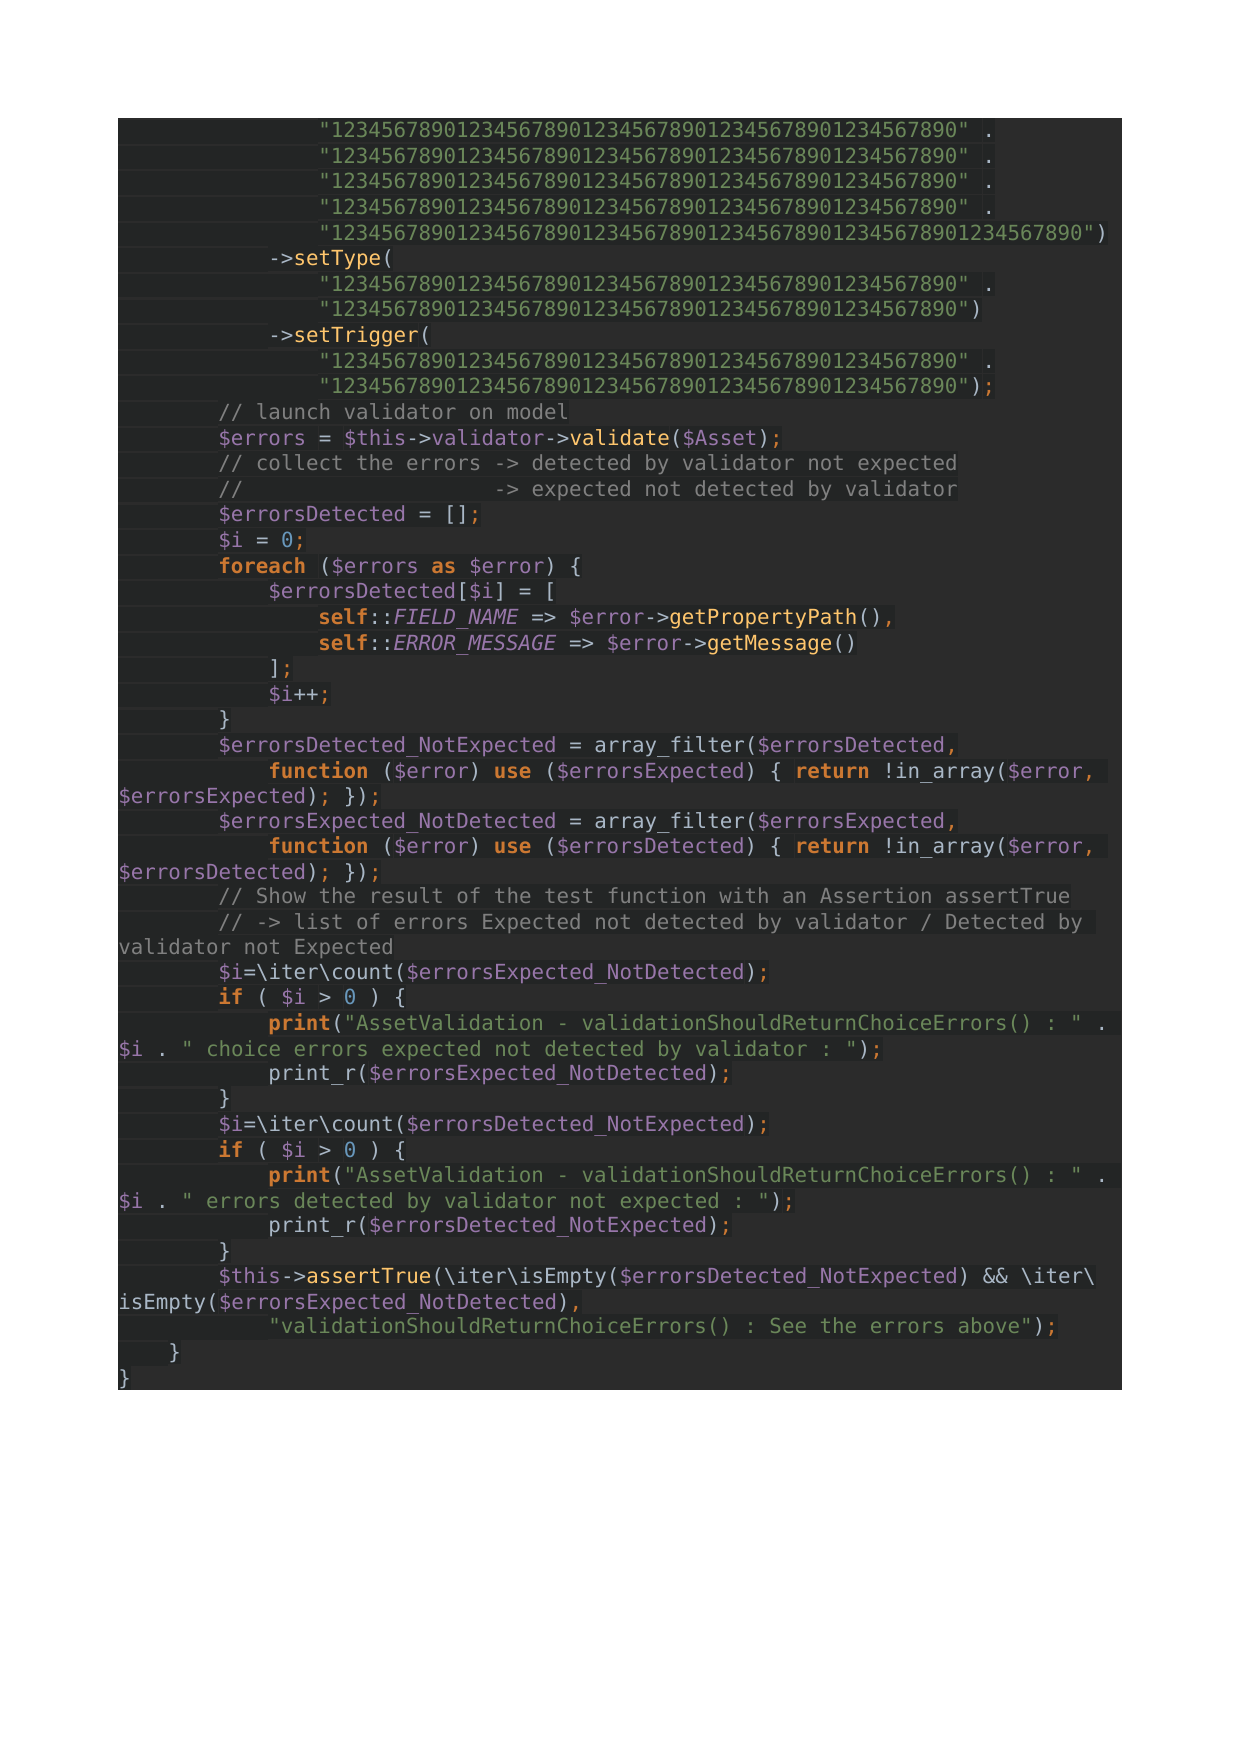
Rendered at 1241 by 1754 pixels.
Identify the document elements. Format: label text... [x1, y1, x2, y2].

text // -> list of errors Expected not detected by validator / Detected by validator not Expected [118, 910, 1122, 960]
text // launch validator on model [118, 400, 1122, 426]
text $errorsDetected = []; [118, 502, 1122, 528]
text // collect the errors -> detected by validator not expected [118, 451, 1122, 477]
text $i=\iter\count($errorsDetected_NotExpected); [118, 1112, 1122, 1138]
text $errorsDetected_NotExpected = array_filter($errorsDetected, [118, 733, 1122, 759]
text self::ERROR_MESSAGE => $error->getMessage() [118, 631, 1122, 656]
text } [118, 707, 1122, 733]
text } [118, 1239, 1122, 1264]
text $this->assertTrue(\iter\isEmpty($errorsDetected_NotExpected) && \iter\isEmpty($errorsExpected_NotDetected), [118, 1264, 1122, 1314]
text if ( $i > 0 ) { [118, 985, 1122, 1011]
text } [118, 1366, 1122, 1390]
text print_r($errorsExpected_NotDetected); [118, 1061, 1122, 1086]
text ]; [118, 656, 1122, 682]
text } [118, 1086, 1122, 1112]
text $errorsExpected_NotDetected = array_filter($errorsExpected, [118, 809, 1122, 834]
text "12345678901234567890123456789012345678901234567890" . [118, 118, 1122, 144]
text ->setTrigger( [118, 323, 1122, 349]
text "123456789012345678901234567890123456789012345678901234567890") [118, 221, 1122, 246]
text if ( $i > 0 ) { [118, 1138, 1122, 1163]
text // Show the result of the test function with an Assertion assertTrue [118, 884, 1122, 910]
text "12345678901234567890123456789012345678901234567890"); [118, 374, 1122, 400]
text "12345678901234567890123456789012345678901234567890" . [118, 169, 1122, 195]
text $errorsDetected[$i] = [ [118, 579, 1122, 605]
text print("AssetValidation - validationShouldReturnChoiceErrors() : " . $i . " choice errors expected not detected by validator : "); [118, 1011, 1122, 1061]
text } [118, 1340, 1122, 1366]
text $i++; [118, 682, 1122, 707]
text function ($error) use ($errorsDetected) { return !in_array($error, $errorsDetected); }); [118, 834, 1122, 884]
text // -> expected not detected by validator [118, 477, 1122, 502]
text foreach ($errors as $error) { [118, 554, 1122, 579]
text $errors = $this->validator->validate($Asset); [118, 426, 1122, 451]
text $i=\iter\count($errorsExpected_NotDetected); [118, 960, 1122, 985]
text $i = 0; [118, 528, 1122, 554]
text "12345678901234567890123456789012345678901234567890" . [118, 272, 1122, 297]
text "12345678901234567890123456789012345678901234567890") [118, 297, 1122, 323]
text "12345678901234567890123456789012345678901234567890" . [118, 195, 1122, 221]
text print("AssetValidation - validationShouldReturnChoiceErrors() : " . $i . " errors detected by validator not expected : "); [118, 1163, 1122, 1213]
text "12345678901234567890123456789012345678901234567890" . [118, 144, 1122, 169]
text "validationShouldReturnChoiceErrors() : See the errors above"); [118, 1314, 1122, 1340]
text print_r($errorsDetected_NotExpected); [118, 1213, 1122, 1239]
text ->setType( [118, 246, 1122, 272]
text function ($error) use ($errorsExpected) { return !in_array($error, $errorsExpected); }); [118, 759, 1122, 809]
text self::FIELD_NAME => $error->getPropertyPath(), [118, 605, 1122, 631]
text "12345678901234567890123456789012345678901234567890" . [118, 349, 1122, 374]
